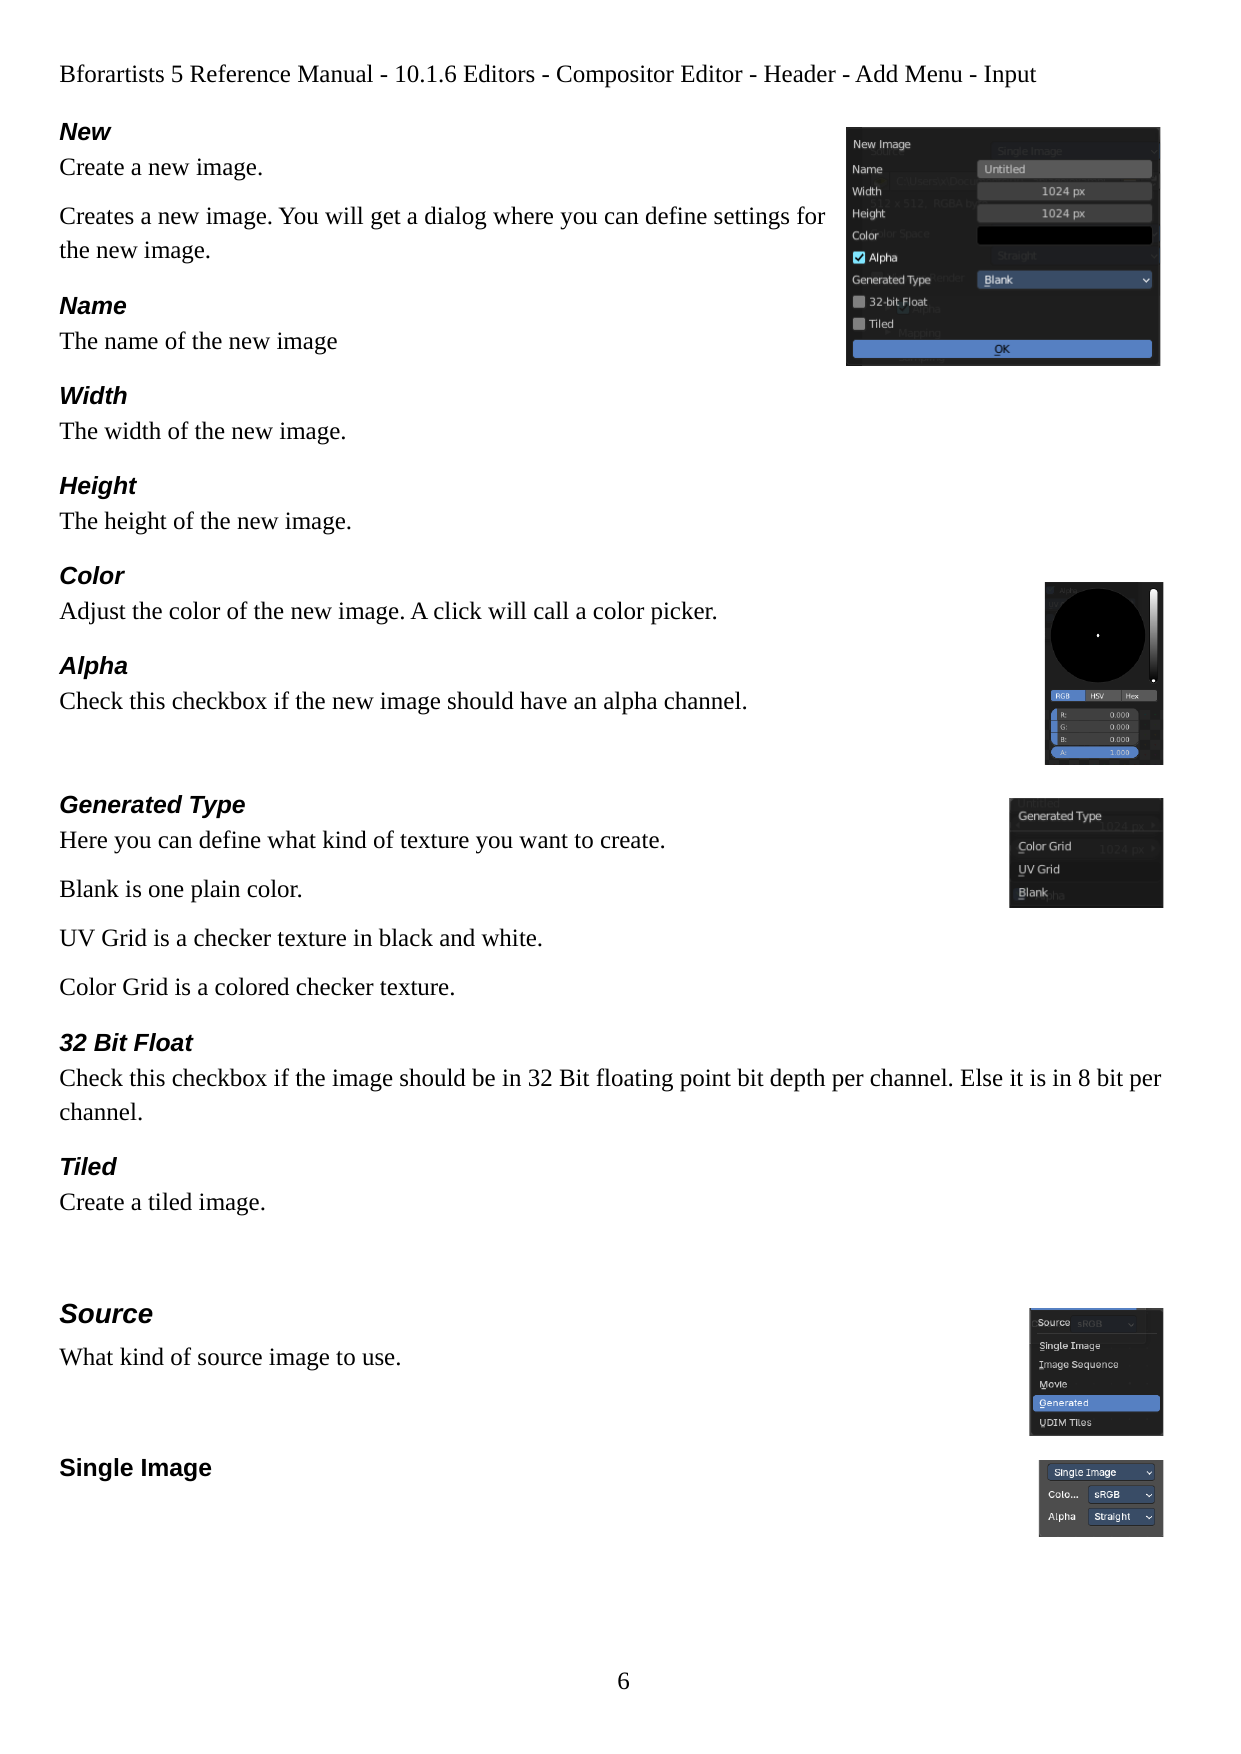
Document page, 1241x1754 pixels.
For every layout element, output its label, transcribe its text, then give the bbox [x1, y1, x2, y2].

subtitle Height [59, 471, 1181, 500]
subtitle [1164, 651, 1181, 680]
text The name of the new image [59, 326, 846, 354]
subtitle Name [59, 291, 846, 319]
subtitle [1161, 291, 1181, 319]
text Check this checkbox if the new image should have an alpha channel. [59, 686, 1044, 715]
subtitle Tiled [59, 1152, 1181, 1181]
picture [846, 127, 1161, 366]
picture [1009, 798, 1164, 908]
subtitle 32 Bit Float [59, 1028, 1181, 1056]
text Create a new image. [59, 152, 846, 181]
subtitle Single Image [59, 1453, 1181, 1481]
subtitle Color [59, 561, 1181, 590]
text The height of the new image. [59, 506, 1181, 535]
text Creates a new image. You will get a dialog where you can define settings for the new image. [59, 201, 846, 264]
text The width of the new image. [59, 416, 1181, 444]
picture [1029, 1308, 1164, 1436]
subtitle New [59, 117, 1181, 146]
text Adjust the color of the new image. A click will call a color picker. [59, 596, 1044, 625]
subtitle Source [59, 1298, 1181, 1330]
text Here you can define what kind of texture you want to create. [59, 825, 1009, 854]
text Blank is one plain color. [59, 874, 1009, 903]
text UV Grid is a checker texture in black and white. [59, 923, 1181, 952]
text Check this checkbox if the image should be in 32 Bit floating point bit depth per channel. Else it is in 8 bit per channel. [59, 1063, 1181, 1126]
text Create a tiled image. [59, 1187, 1181, 1216]
subtitle Generated Type [59, 791, 1181, 819]
text Color Grid is a colored checker texture. [59, 972, 1181, 1001]
picture [1038, 1460, 1164, 1537]
text [1161, 326, 1181, 354]
subtitle Alpha [59, 651, 1044, 680]
text What kind of source image to use. [59, 1342, 1029, 1371]
text [1161, 152, 1181, 181]
subtitle Width [59, 381, 1181, 409]
picture [1044, 582, 1164, 765]
